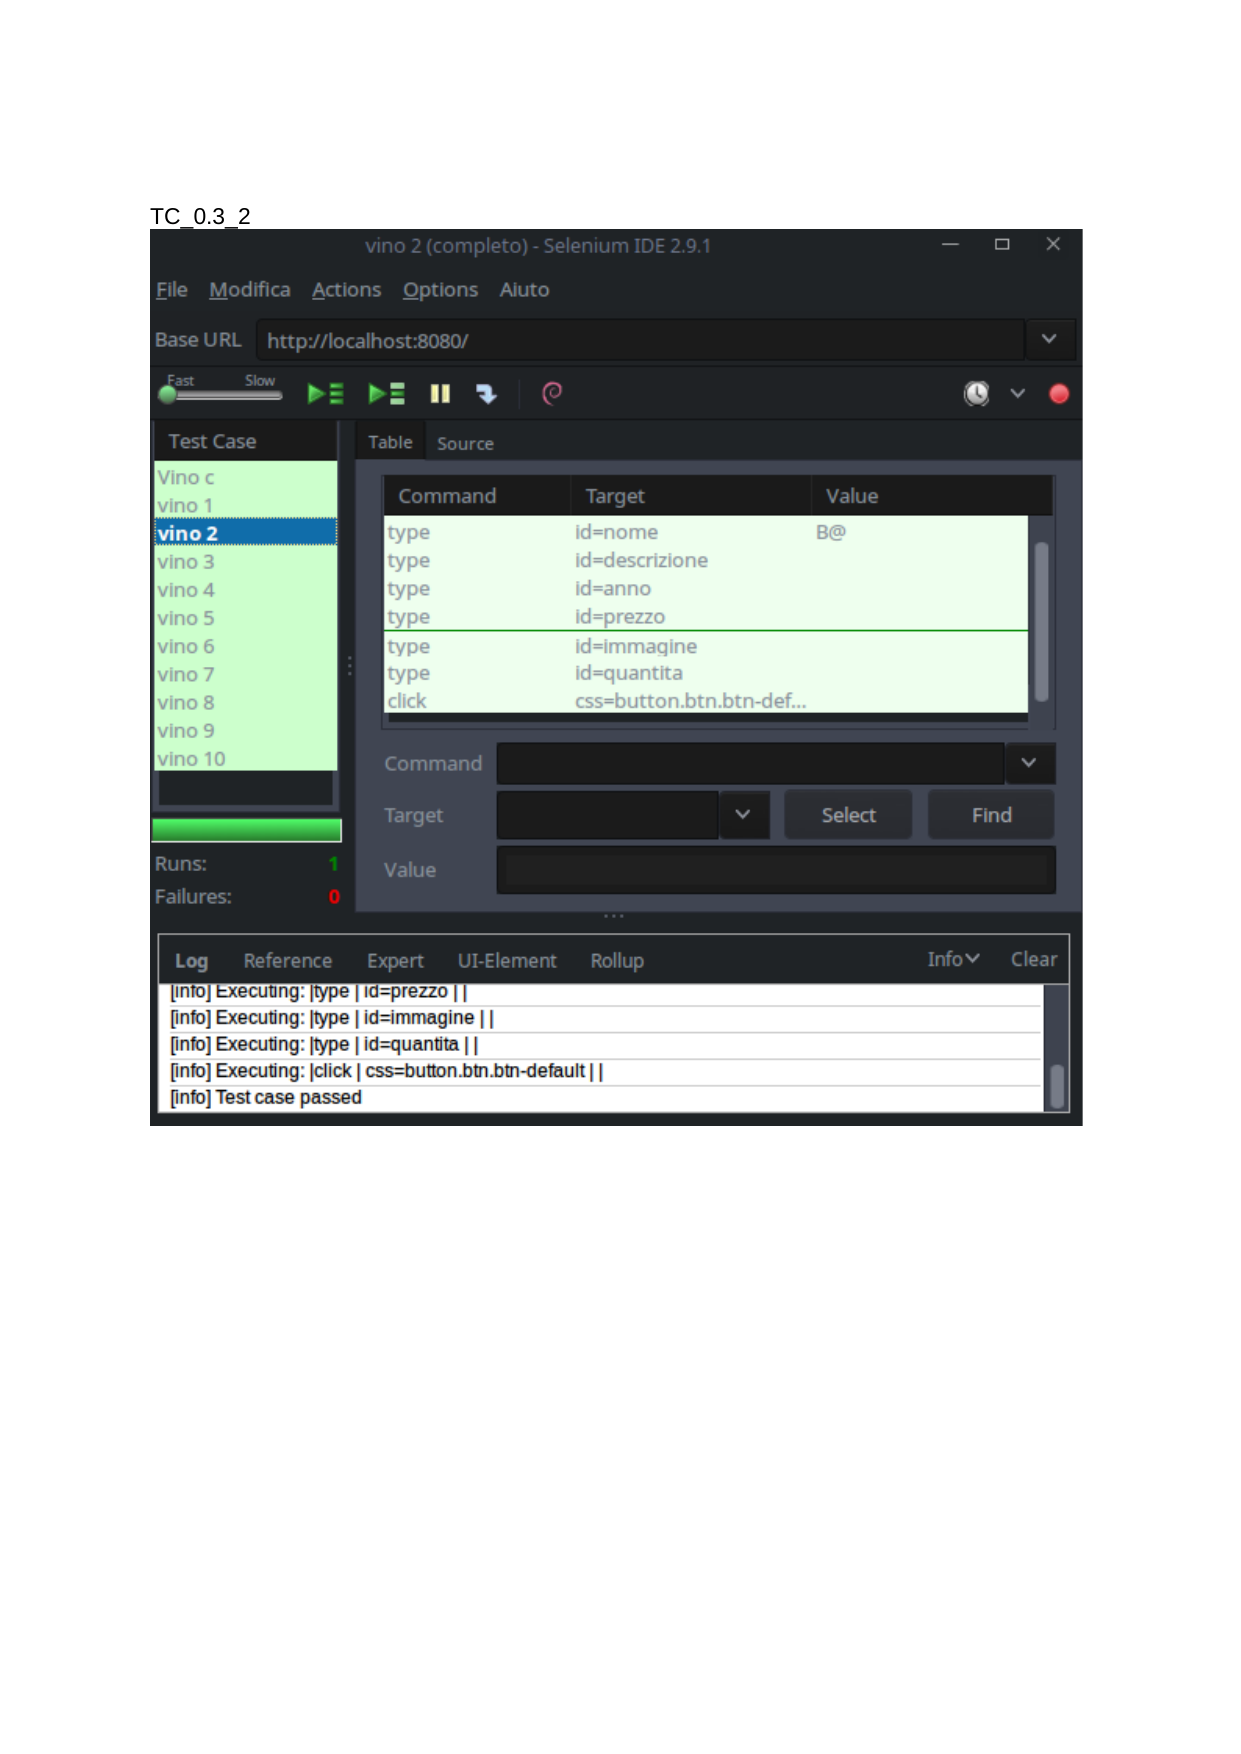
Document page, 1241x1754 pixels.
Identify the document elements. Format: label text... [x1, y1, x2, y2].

text TC_0.3_2 [150, 203, 1090, 229]
picture [150, 229, 1083, 1126]
